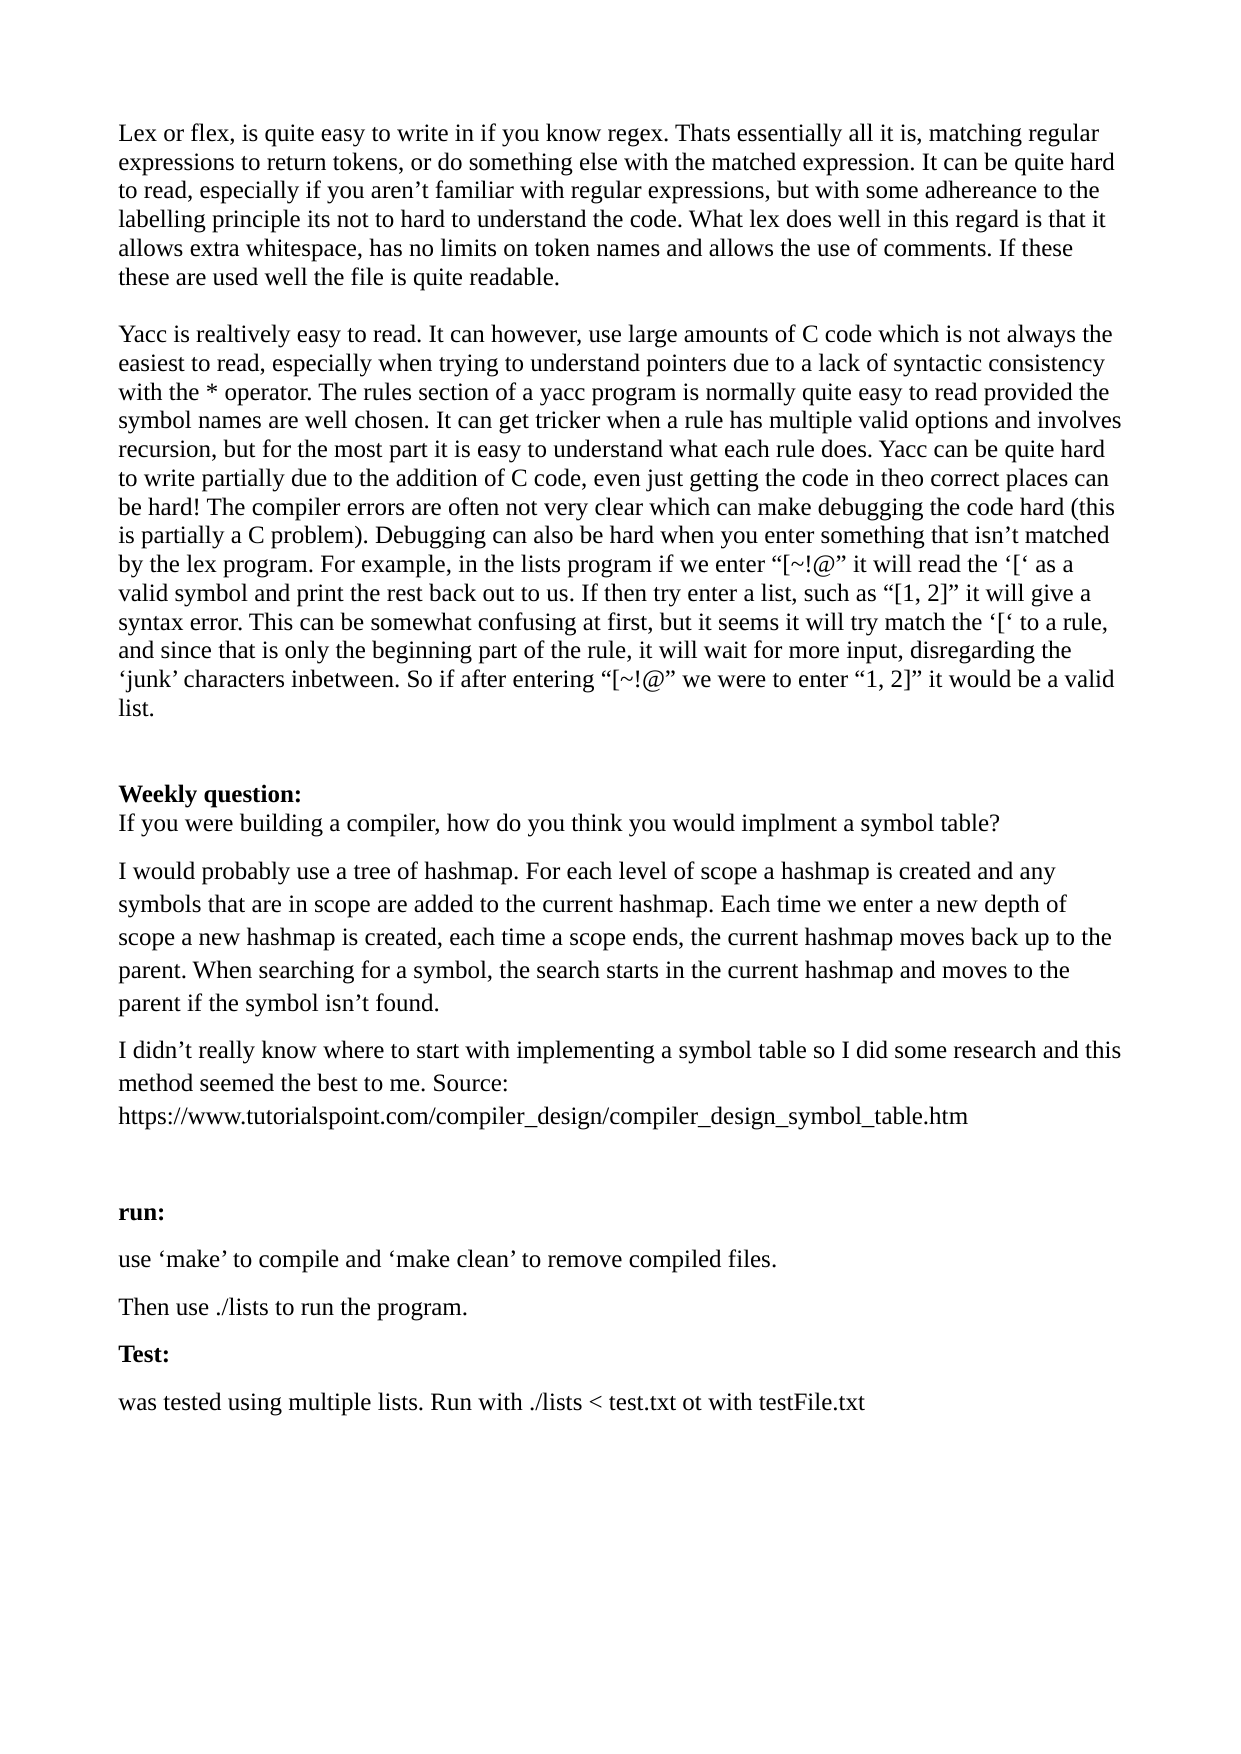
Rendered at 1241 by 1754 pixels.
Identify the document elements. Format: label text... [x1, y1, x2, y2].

text I would probably use a tree of hashmap. For each level of scope a hashmap is created and any symbols that are in scope are added to the current hashmap. Each time we enter a new depth of scope a new hashmap is created, each time a scope ends, the current hashmap moves back up to the parent. When searching for a symbol, the search starts in the current hashmap and moves to the parent if the symbol isn’t found. [118, 856, 1122, 1017]
text I didn’t really know where to start with implementing a symbol table so I did some research and this method seemed the best to me. Source: https://www.tutorialspoint.com/compiler_design/compiler_design_symbol_table.htm [118, 1035, 1122, 1130]
text run: [118, 1197, 1122, 1225]
text use ‘make’ to compile and ‘make clean’ to remove compiled files. [118, 1244, 1122, 1273]
text Then use ./lists to run the program. [118, 1292, 1122, 1321]
text Test: [118, 1339, 1122, 1368]
text Lex or flex, is quite easy to write in if you know regex. Thats essentially all it is, matching regular expressions to return tokens, or do something else with the matched expression. It can be quite hard to read, especially if you aren’t familiar with regular expressions, but with some adhereance to the labelling principle its not to hard to understand the code. What lex does well in this regard is that it allows extra whitespace, has no limits on token names and allows the use of comments. If these these are used well the file is quite readable. [118, 118, 1122, 291]
text was tested using multiple lists. Run with ./lists < test.txt ot with testFile.txt [118, 1387, 1122, 1416]
text Yacc is realtively easy to read. It can however, use large amounts of C code which is not always the easiest to read, especially when trying to understand pointers due to a lack of syntactic consistency with the * operator. The rules section of a yacc program is normally quite easy to read provided the symbol names are well chosen. It can get tricker when a rule has multiple valid options and involves recursion, but for the most part it is easy to understand what each rule does. Yacc can be quite hard to write partially due to the addition of C code, even just getting the code in theo correct places can be hard! The compiler errors are often not very clear which can make debugging the code hard (this is partially a C problem). Debugging can also be hard when you enter something that isn’t matched by the lex program. For example, in the lists program if we enter “[~!@” it will read the ‘[‘ as a valid symbol and print the rest back out to us. If then try enter a list, such as “[1, 2]” it will give a syntax error. This can be somewhat confusing at first, but it seems it will try match the ‘[‘ to a rule, and since that is only the beginning part of the rule, it will wait for more input, disregarding the ‘junk’ characters inbetween. So if after entering “[~!@” we were to enter “1, 2]” it would be a valid list. [118, 319, 1122, 722]
text If you were building a compiler, how do you think you would implment a symbol table? [118, 808, 1122, 837]
text Weekly question: [118, 779, 1122, 808]
